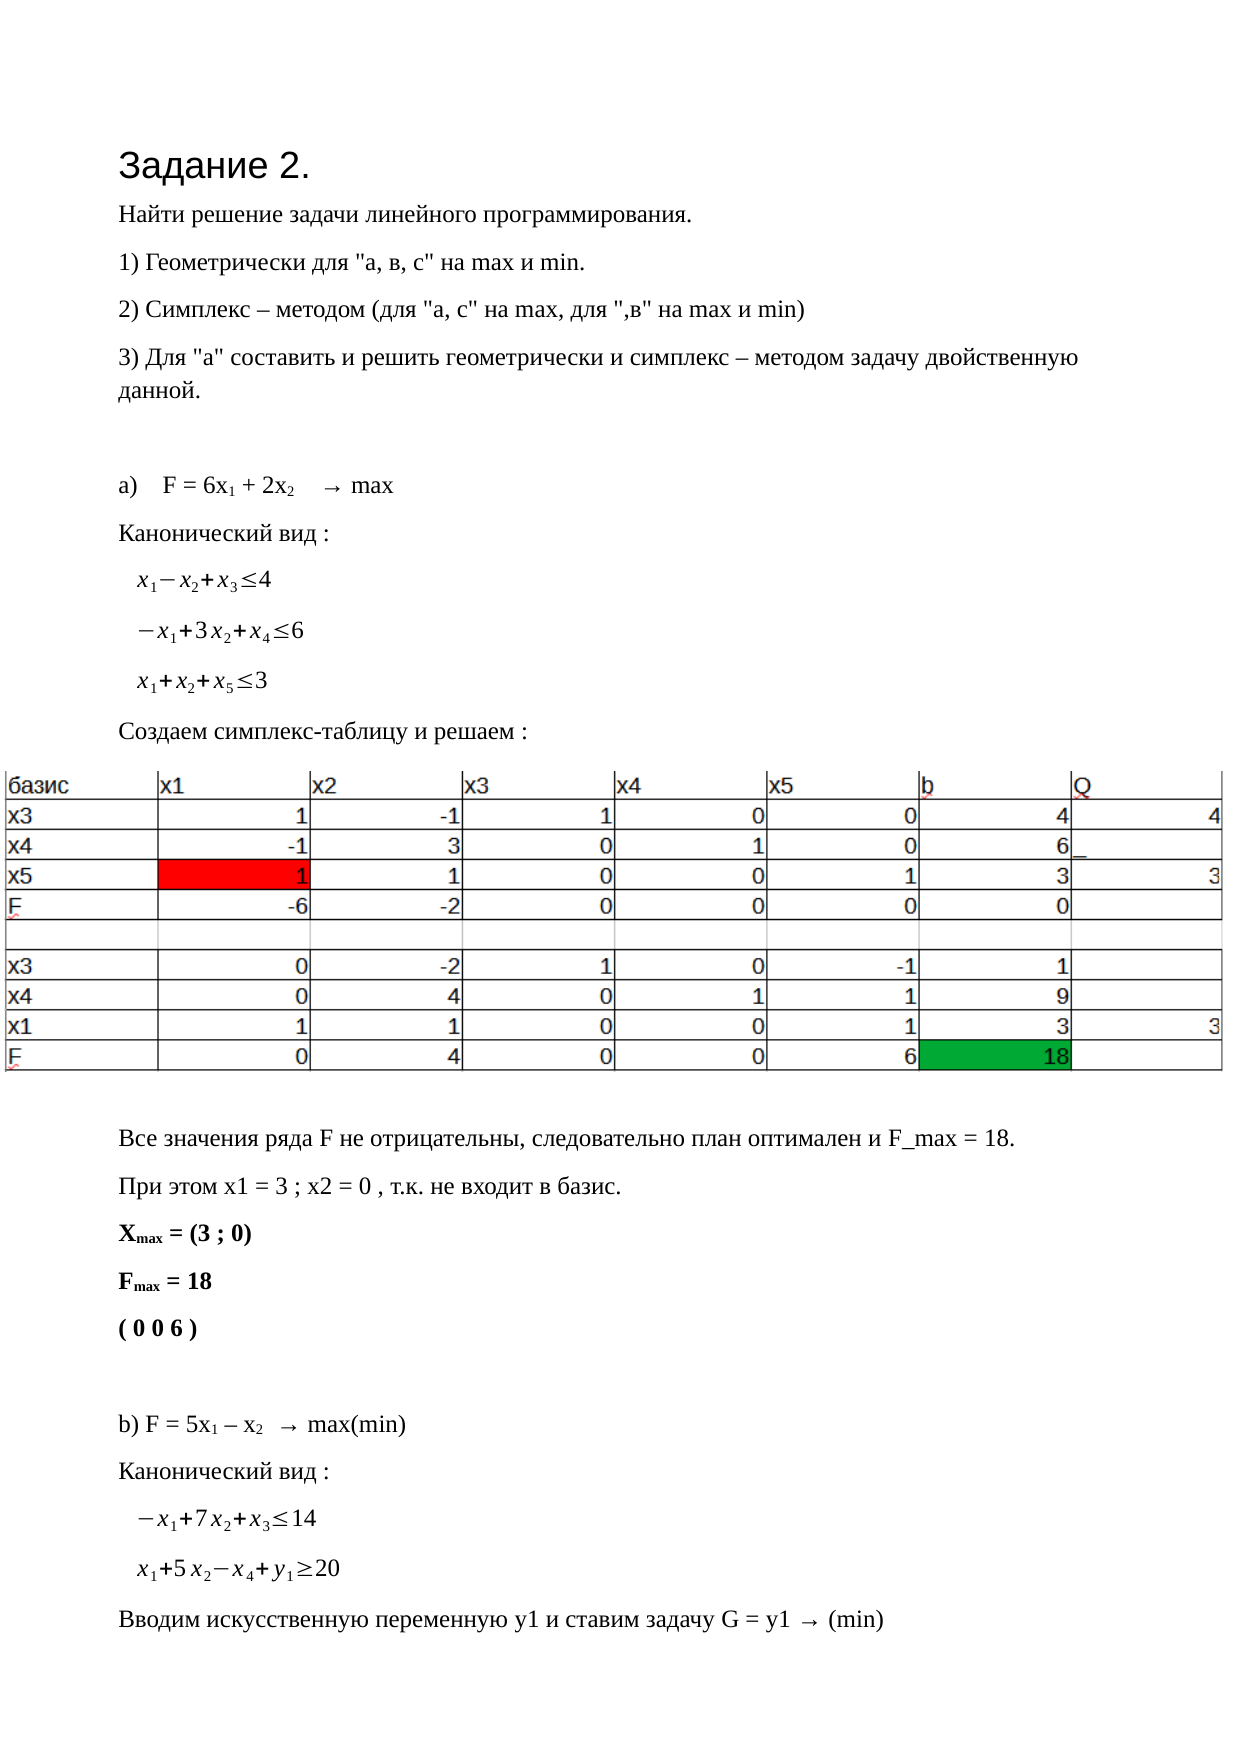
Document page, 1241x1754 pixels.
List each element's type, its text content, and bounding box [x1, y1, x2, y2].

text 3) Для "а" составить и решить геометрически и симплекс – методом задачу двойственную данной. [118, 342, 1122, 404]
text Все значения ряда F не отрицательны, следовательно план оптимален и F_max = 18. [118, 1123, 1122, 1152]
text Fmax = 18 [118, 1266, 1122, 1295]
text Найти решение задачи линейного программирования. [118, 199, 1122, 228]
text b) F = 5x1 – x2 → max(min) [118, 1409, 1122, 1437]
text 2) Симплекс – методом (для "а, с" на max, для ",в" на max и min) [118, 294, 1122, 323]
text Канонический вид : [118, 518, 1122, 547]
subtitle Задание 2. [118, 143, 1122, 187]
text 1) Геометрически для "а, в, с" на max и min. [118, 247, 1122, 276]
text Канонический вид : [118, 1456, 1122, 1485]
text a) F = 6x1 + 2x2 → max [118, 470, 1122, 499]
text Вводим искусственную переменную y1 и ставим задачу G = y1 → (min) [118, 1604, 1122, 1633]
text ( 0 0 6 ) [118, 1313, 1122, 1342]
text Создаем симплекс-таблицу и решаем : [118, 716, 1122, 745]
picture [4, 771, 1223, 1072]
text При этом x1 = 3 ; x2 = 0 , т.к. не входит в базис. [118, 1171, 1122, 1199]
text Xmax = (3 ; 0) [118, 1218, 1122, 1247]
